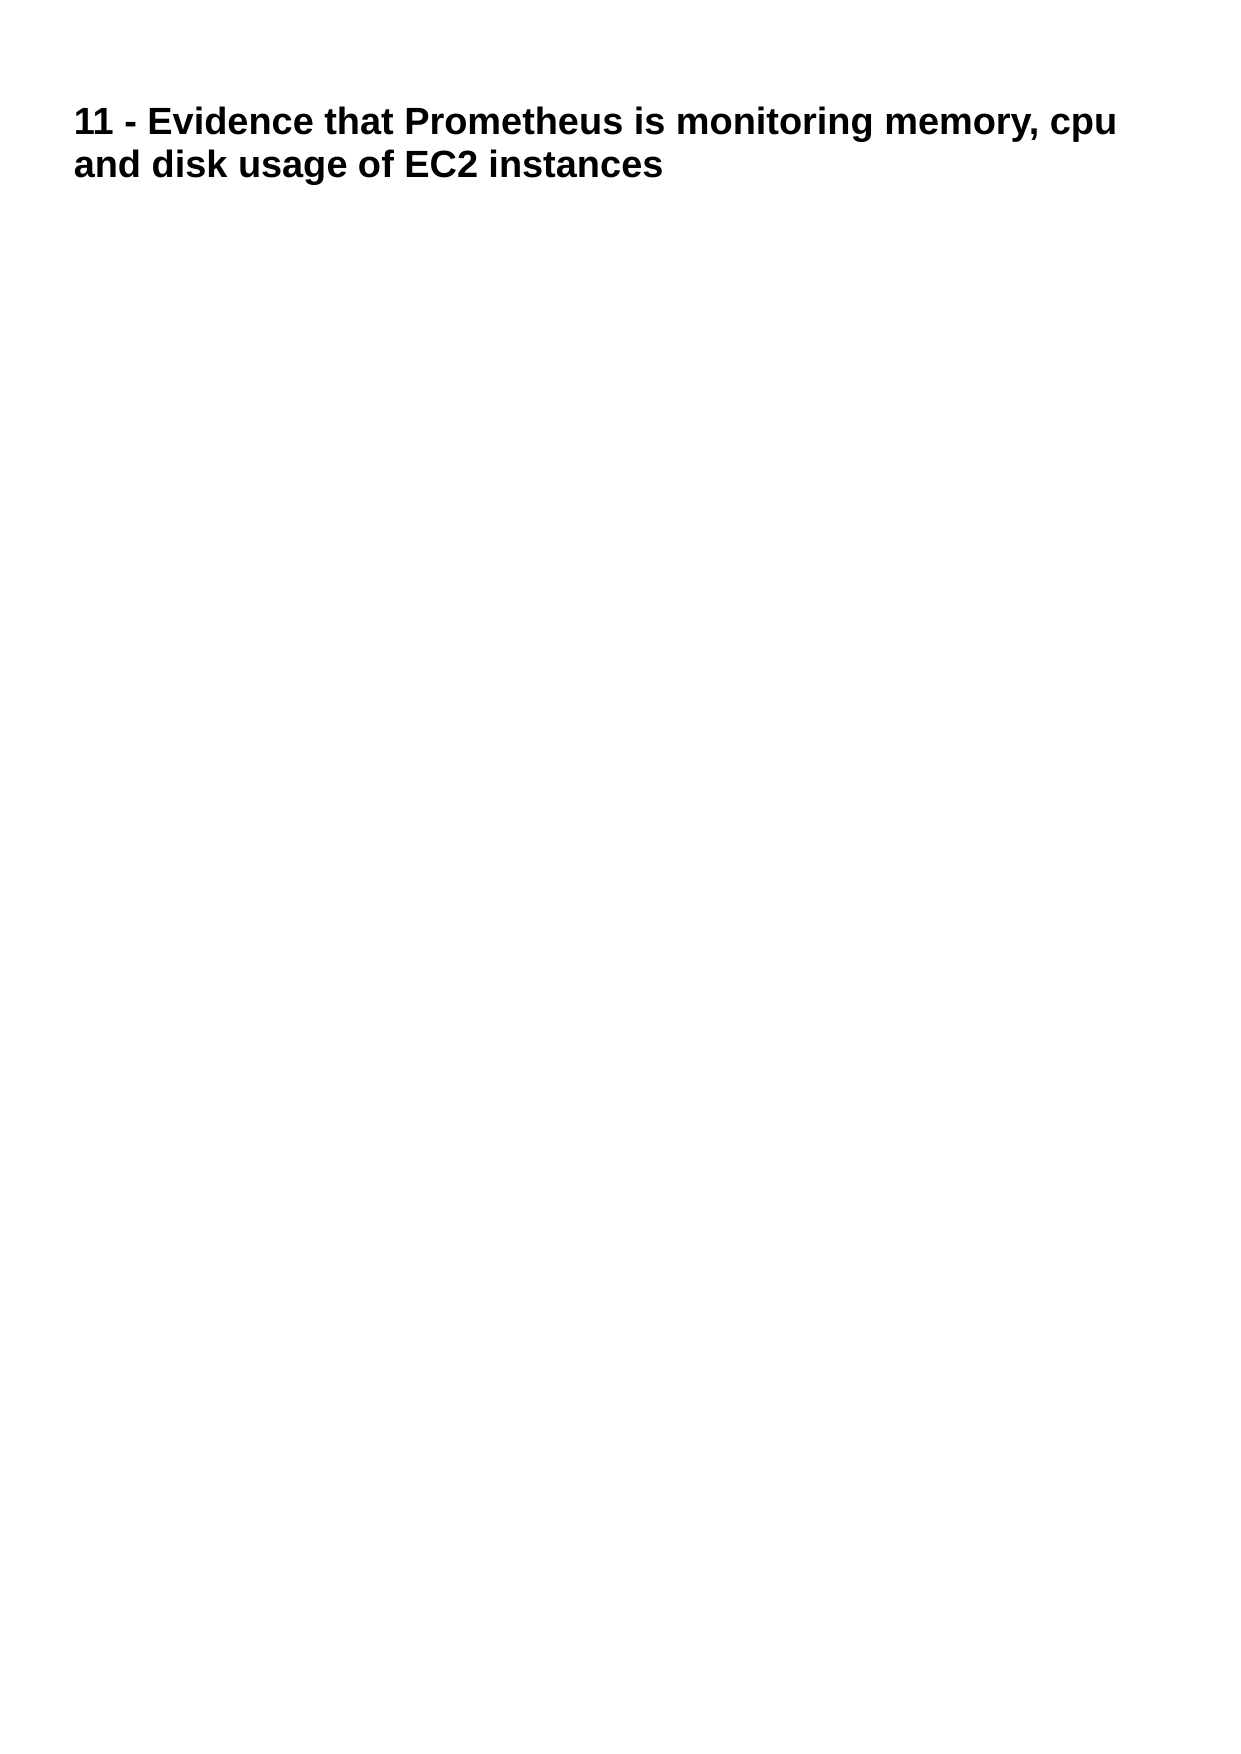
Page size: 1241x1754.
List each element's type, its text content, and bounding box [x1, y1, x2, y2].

subtitle 11 - Evidence that Prometheus is monitoring memory, cpu and disk usage of EC2 instances [73, 98, 1128, 186]
